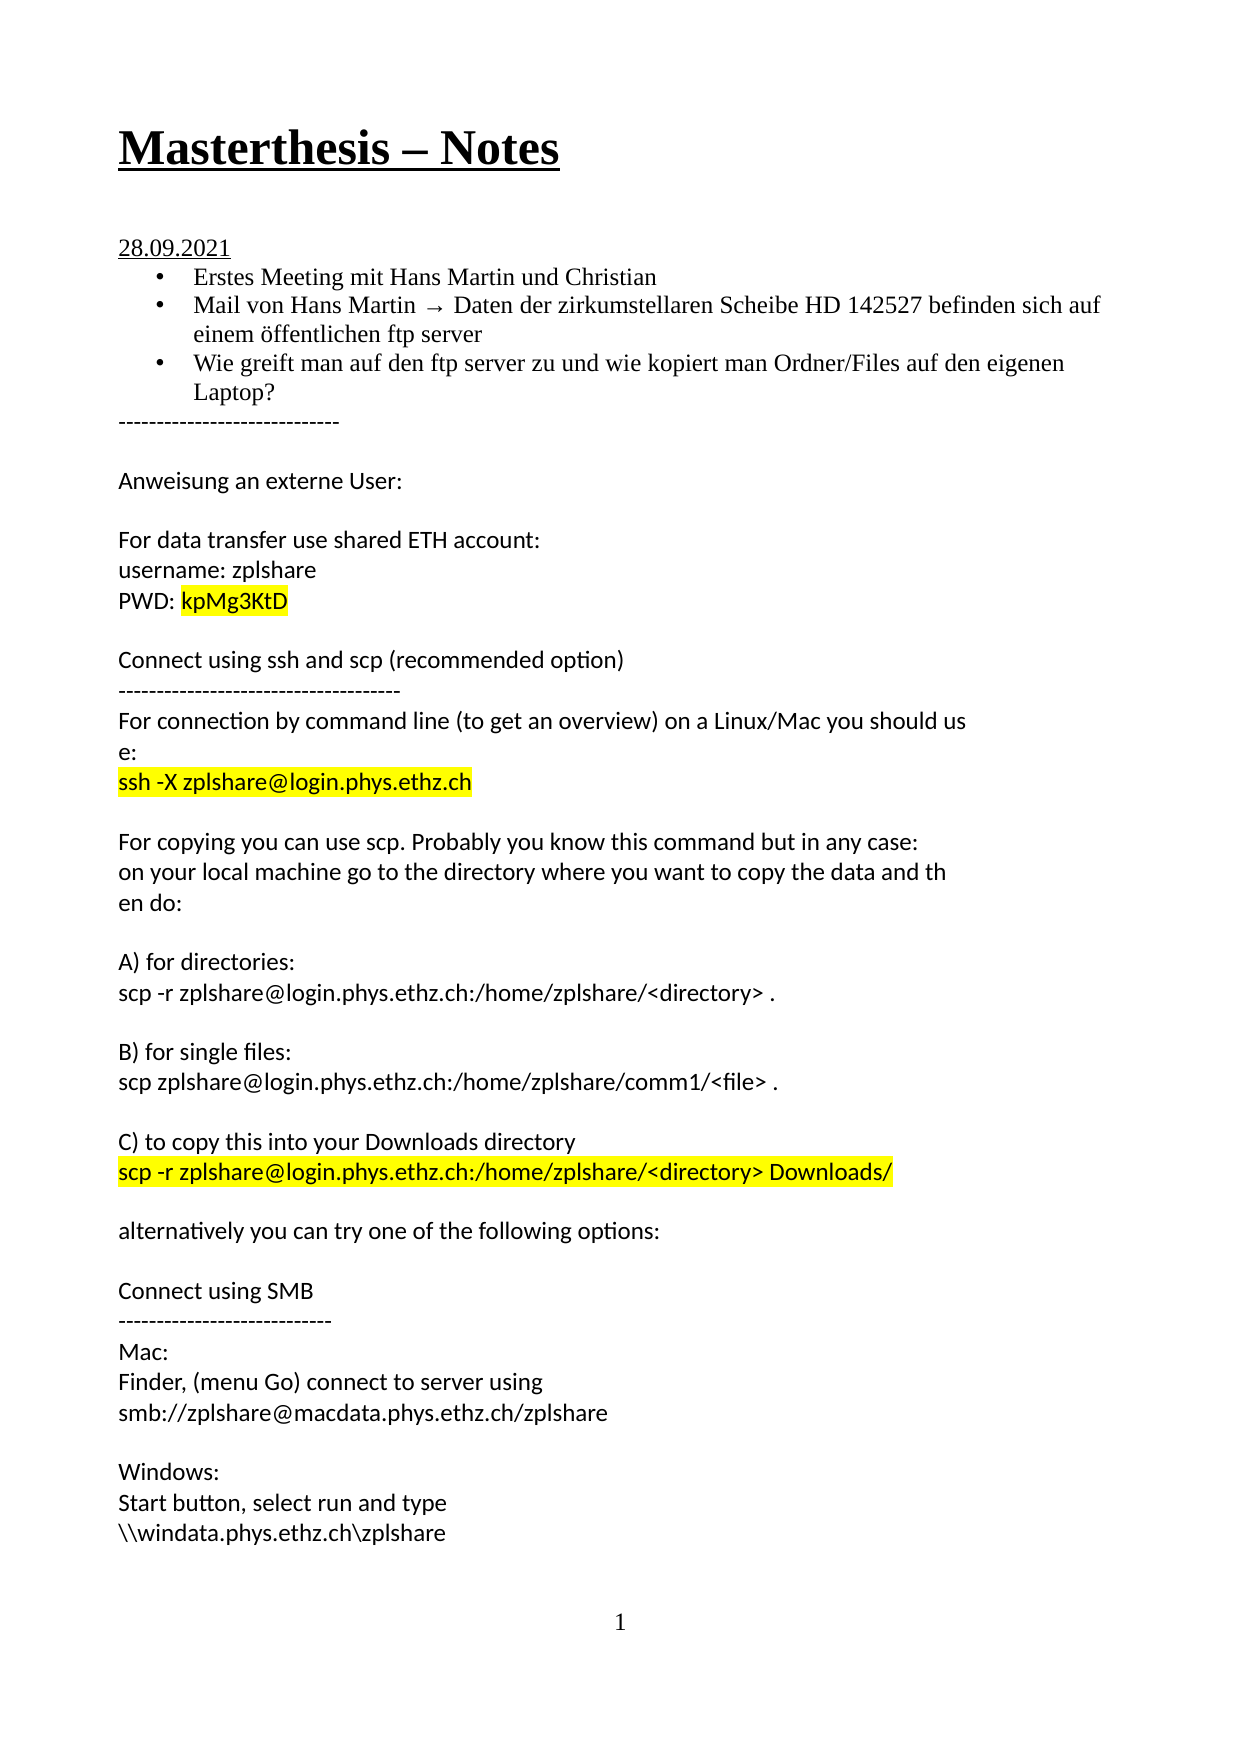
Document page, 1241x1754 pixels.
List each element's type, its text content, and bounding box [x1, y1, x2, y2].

text ---------------------------- [118, 1305, 1122, 1336]
text \\windata.phys.ethz.ch\zplshare [118, 1517, 1122, 1548]
text PWD: kpMg3KtD [118, 585, 1122, 616]
text A) for directories: [118, 946, 1122, 977]
text Start button, select run and type [118, 1487, 1122, 1517]
text ------------------------------------- [118, 675, 1122, 706]
text Finder, (menu Go) connect to server using [118, 1366, 1122, 1397]
list Erstes Meeting mit Hans Martin und Christian [156, 262, 1122, 291]
text For connection by command line (to get an overview) on a Linux/Mac you should us [118, 706, 1122, 736]
text smb://zplshare@macdata.phys.ethz.ch/zplshare [118, 1397, 1122, 1427]
text username: zplshare [118, 555, 1122, 585]
text on your local machine go to the directory where you want to copy the data and th [118, 856, 1122, 887]
text Connect using SMB [118, 1275, 1122, 1305]
text For copying you can use scp. Probably you know this command but in any case: [118, 826, 1122, 856]
list Mail von Hans Martin → Daten der zirkumstellaren Scheibe HD 142527 befinden sich auf einem öffentlichen ftp server [156, 291, 1122, 348]
text Connect using ssh and scp (recommended option) [118, 644, 1122, 675]
text C) to copy this into your Downloads directory [118, 1126, 1122, 1156]
text en do: [118, 887, 1122, 917]
text Anweisung an externe User: [118, 465, 1122, 495]
text Masterthesis – Notes [118, 118, 1122, 176]
text B) for single files: [118, 1036, 1122, 1066]
text scp -r zplshare@login.phys.ethz.ch:/home/zplshare/<directory> Downloads/ [118, 1156, 1122, 1187]
text 28.09.2021 [118, 233, 1122, 262]
list Wie greift man auf den ftp server zu und wie kopiert man Ordner/Files auf den eigenen Laptop? [156, 348, 1122, 406]
text scp zplshare@login.phys.ethz.ch:/home/zplshare/comm1/<file> . [118, 1066, 1122, 1097]
text alternatively you can try one of the following options: [118, 1216, 1122, 1246]
text ssh -X zplshare@login.phys.ethz.ch [118, 767, 1122, 797]
text Mac: [118, 1336, 1122, 1366]
text For data transfer use shared ETH account: [118, 524, 1122, 555]
text ----------------------------- [118, 406, 1122, 436]
text scp -r zplshare@login.phys.ethz.ch:/home/zplshare/<directory> . [118, 977, 1122, 1007]
text e: [118, 736, 1122, 767]
text Windows: [118, 1456, 1122, 1487]
